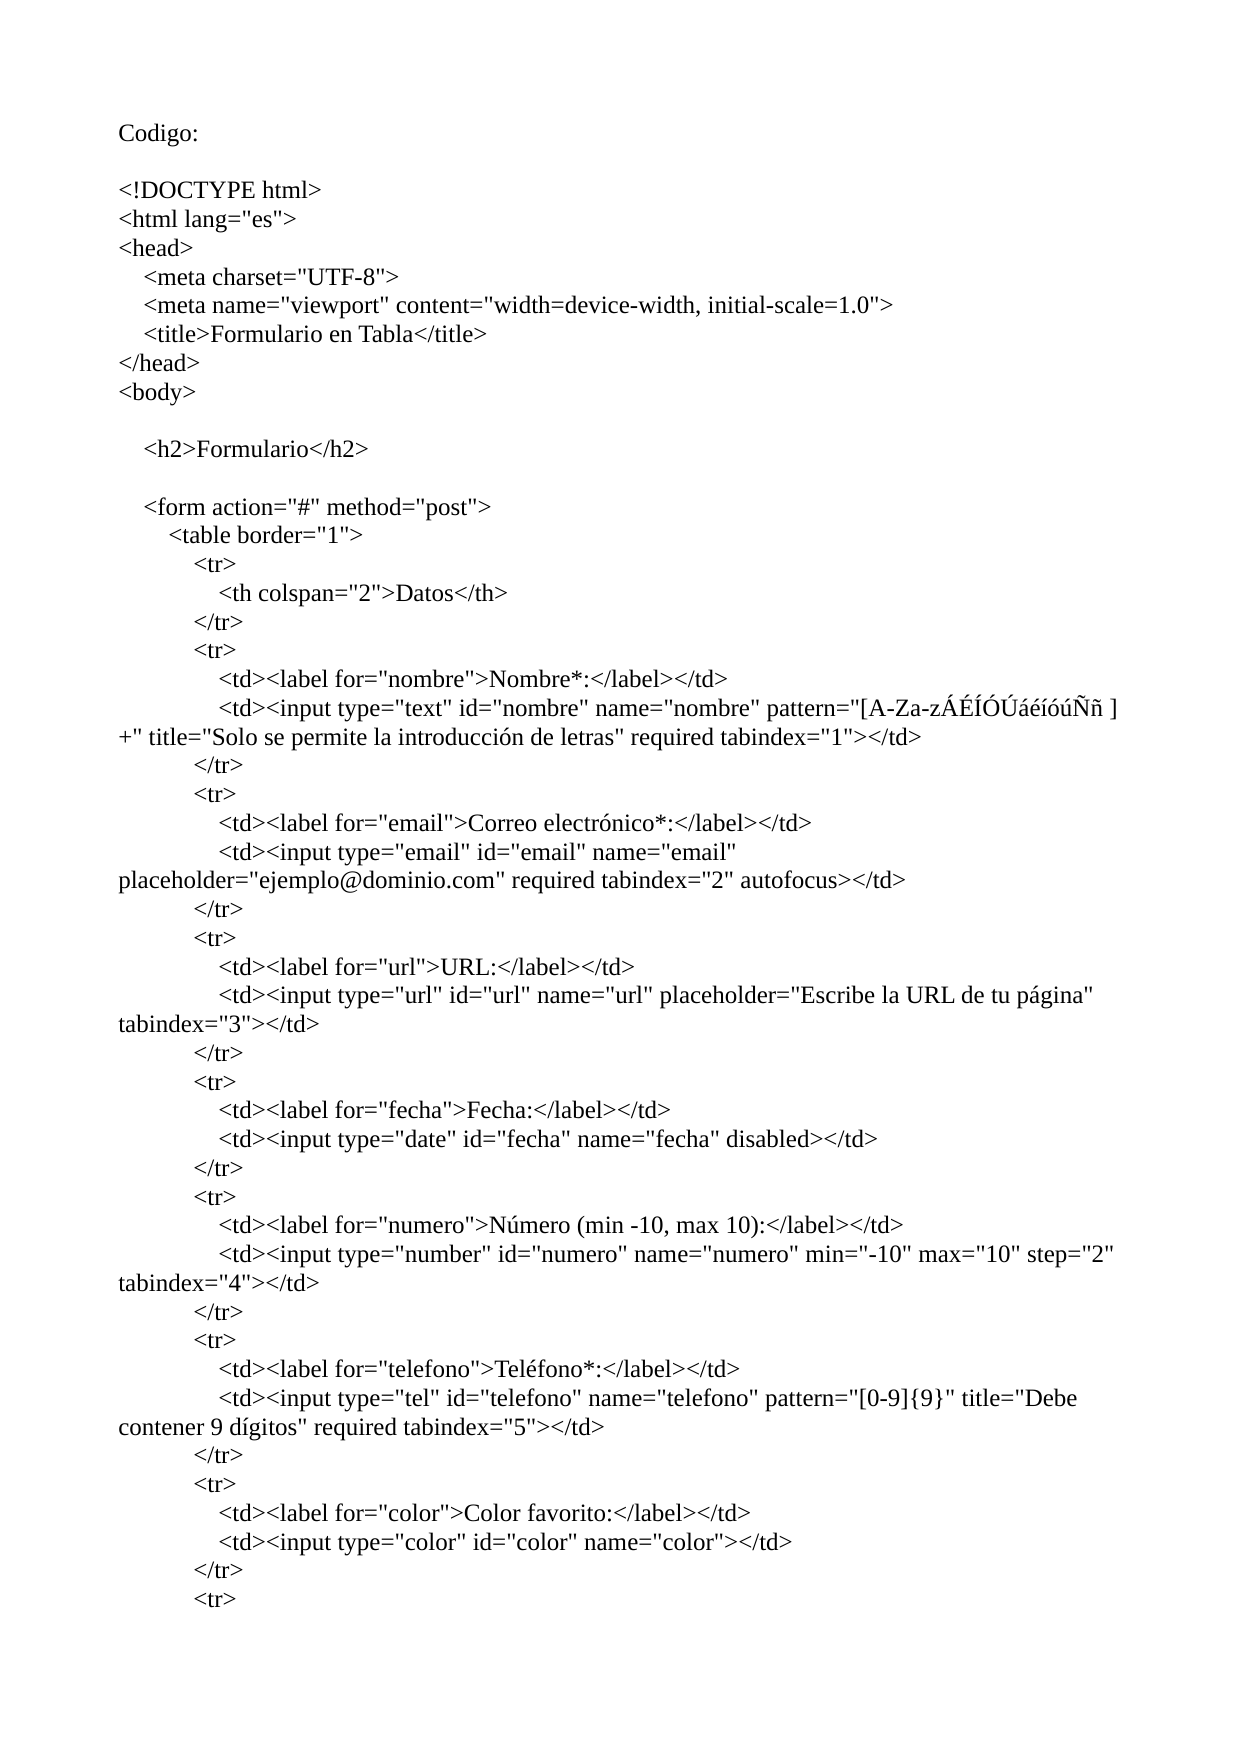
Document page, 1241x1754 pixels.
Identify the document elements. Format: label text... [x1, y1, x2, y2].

text </tr> [118, 751, 1122, 779]
text <form action="#" method="post"> [118, 492, 1122, 521]
text <td><input type="text" id="nombre" name="nombre" pattern="[A-Za-zÁÉÍÓÚáéíóúÑñ ]+" title="Solo se permite la introducción de letras" required tabindex="1"></td> [118, 693, 1122, 751]
text <td><label for="url">URL:</label></td> [118, 952, 1122, 981]
text <body> [118, 377, 1122, 406]
text </tr> [118, 894, 1122, 923]
text <tr> [118, 1584, 1122, 1613]
text <td><input type="tel" id="telefono" name="telefono" pattern="[0-9]{9}" title="Debe contener 9 dígitos" required tabindex="5"></td> [118, 1383, 1122, 1441]
text <meta charset="UTF-8"> [118, 262, 1122, 291]
text </tr> [118, 607, 1122, 636]
text <td><input type="email" id="email" name="email" placeholder="ejemplo@dominio.com" required tabindex="2" autofocus></td> [118, 837, 1122, 894]
text <title>Formulario en Tabla</title> [118, 319, 1122, 348]
text </tr> [118, 1556, 1122, 1584]
text </tr> [118, 1441, 1122, 1469]
text <td><input type="color" id="color" name="color"></td> [118, 1527, 1122, 1556]
text <td><label for="email">Correo electrónico*:</label></td> [118, 808, 1122, 837]
text <tr> [118, 923, 1122, 952]
text </tr> [118, 1297, 1122, 1326]
text <td><label for="numero">Número (min -10, max 10):</label></td> [118, 1211, 1122, 1239]
text <meta name="viewport" content="width=device-width, initial-scale=1.0"> [118, 291, 1122, 319]
text <table border="1"> [118, 521, 1122, 549]
text <td><label for="fecha">Fecha:</label></td> [118, 1096, 1122, 1124]
text <th colspan="2">Datos</th> [118, 578, 1122, 607]
text <tr> [118, 1067, 1122, 1096]
text <tr> [118, 1182, 1122, 1211]
text <td><label for="color">Color favorito:</label></td> [118, 1498, 1122, 1527]
text <tr> [118, 549, 1122, 578]
text <tr> [118, 636, 1122, 664]
text <tr> [118, 779, 1122, 808]
text <td><label for="nombre">Nombre*:</label></td> [118, 664, 1122, 693]
text <td><input type="date" id="fecha" name="fecha" disabled></td> [118, 1124, 1122, 1153]
text </tr> [118, 1038, 1122, 1067]
text <html lang="es"> [118, 204, 1122, 233]
text <head> [118, 233, 1122, 262]
text </head> [118, 348, 1122, 377]
text Codigo: [118, 118, 1122, 147]
text <tr> [118, 1326, 1122, 1354]
text <!DOCTYPE html> [118, 176, 1122, 204]
text <td><input type="number" id="numero" name="numero" min="-10" max="10" step="2" tabindex="4"></td> [118, 1239, 1122, 1297]
text </tr> [118, 1153, 1122, 1182]
text <h2>Formulario</h2> [118, 434, 1122, 463]
text <td><input type="url" id="url" name="url" placeholder="Escribe la URL de tu página" tabindex="3"></td> [118, 981, 1122, 1038]
text <td><label for="telefono">Teléfono*:</label></td> [118, 1354, 1122, 1383]
text <tr> [118, 1469, 1122, 1498]
